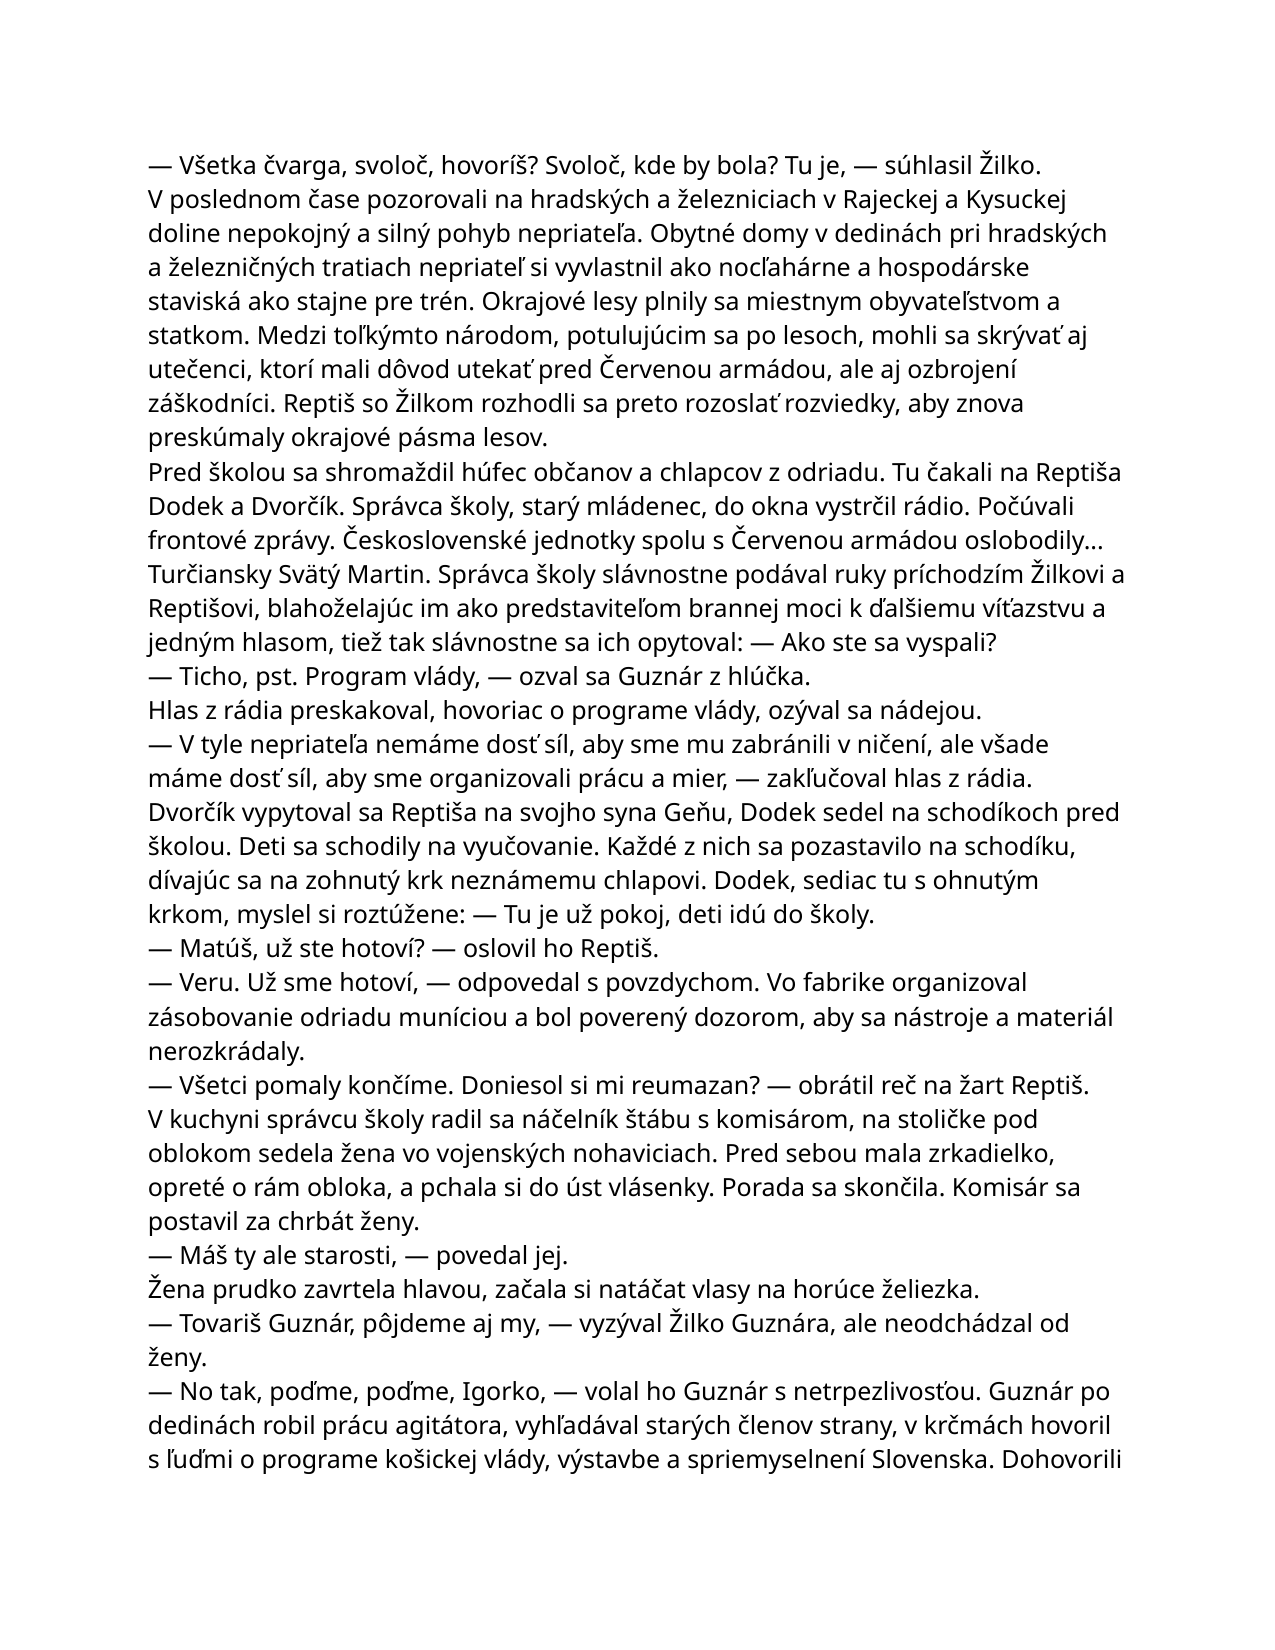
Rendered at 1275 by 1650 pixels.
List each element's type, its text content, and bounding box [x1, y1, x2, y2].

text — Máš ty ale starosti, — povedal jej. [148, 1238, 1127, 1272]
text V poslednom čase pozorovali na hradských a železniciach v Rajeckej a Kysuckej doline nepokojný a silný pohyb nepriateľa. Obytné domy v dedinách pri hradských a železničných tratiach nepriateľ si vyvlastnil ako nocľahárne a hospodárske staviská ako stajne pre trén. Okrajové lesy plnily sa miestnym obyvateľstvom a statkom. Medzi toľkýmto národom, potulujúcim sa po lesoch, mohli sa skrývať aj utečenci, ktorí mali dôvod utekať pred Červenou armádou, ale aj ozbrojení záškodníci. Reptiš so Žilkom rozhodli sa preto rozoslať rozviedky, aby znova preskúmaly okrajové pásma lesov. [148, 182, 1127, 454]
text — V tyle nepriateľa nemáme dosť síl, aby sme mu zabránili v ničení, ale všade máme dosť síl, aby sme organizovali prácu a mier, — zakľučoval hlas z rádia. [148, 727, 1127, 795]
text — Tovariš Guznár, pôjdeme aj my, — vyzýval Žilko Guznára, ale neodchádzal od ženy. [148, 1306, 1127, 1374]
text Žena prudko zavrtela hlavou, začala si natáčat vlasy na horúce želiezka. [148, 1272, 1127, 1306]
text — Ticho, pst. Program vlády, — ozval sa Guznár z hlúčka. [148, 658, 1127, 693]
text Pred školou sa shromaždil húfec občanov a chlapcov z odriadu. Tu čakali na Reptiša Dodek a Dvorčík. Správca školy, starý mládenec, do okna vystrčil rádio. Počúvali frontové zprávy. Československé jednotky spolu s Červenou armádou oslobodily... Turčiansky Svätý Martin. Správca školy slávnostne podával ruky príchodzím Žilkovi a Reptišovi, blahoželajúc im ako predstaviteľom brannej moci k ďalšiemu víťazstvu a jedným hlasom, tiež tak slávnostne sa ich opytoval: — Ako ste sa vyspali? [148, 454, 1127, 658]
text V kuchyni správcu školy radil sa náčelník štábu s komisárom, na stoličke pod oblokom sedela žena vo vojenských nohaviciach. Pred sebou mala zrkadielko, opreté o rám obloka, a pchala si do úst vlásenky. Porada sa skončila. Komisár sa postavil za chrbát ženy. [148, 1101, 1127, 1238]
text Dvorčík vypytoval sa Reptiša na svojho syna Geňu, Dodek sedel na schodíkoch pred školou. Deti sa schodily na vyučovanie. Každé z nich sa pozastavilo na schodíku, dívajúc sa na zohnutý krk neznámemu chlapovi. Dodek, sediac tu s ohnutým krkom, myslel si roztúžene: — Tu je už pokoj, deti idú do školy. [148, 795, 1127, 931]
text — No tak, poďme, poďme, Igorko, — volal ho Guznár s netrpezlivosťou. Guznár po dedinách robil prácu agitátora, vyhľadával starých členov strany, v krčmách hovoril s ľuďmi o programe košickej vlády, výstavbe a spriemyselnení Slovenska. Dohovorili [148, 1374, 1127, 1476]
text — Matúš, už ste hotoví? — oslovil ho Reptiš. [148, 931, 1127, 965]
text — Všetka čvarga, svoloč, hovoríš? Svoloč, kde by bola? Tu je, — súhlasil Žilko. [148, 148, 1127, 182]
text — Všetci pomaly končíme. Doniesol si mi reumazan? — obrátil reč na žart Reptiš. [148, 1067, 1127, 1101]
text — Veru. Už sme hotoví, — odpovedal s povzdychom. Vo fabrike organizoval zásobovanie odriadu muníciou a bol poverený dozorom, aby sa nástroje a materiál nerozkrádaly. [148, 965, 1127, 1067]
text Hlas z rádia preskakoval, hovoriac o programe vlády, ozýval sa nádejou. [148, 693, 1127, 727]
